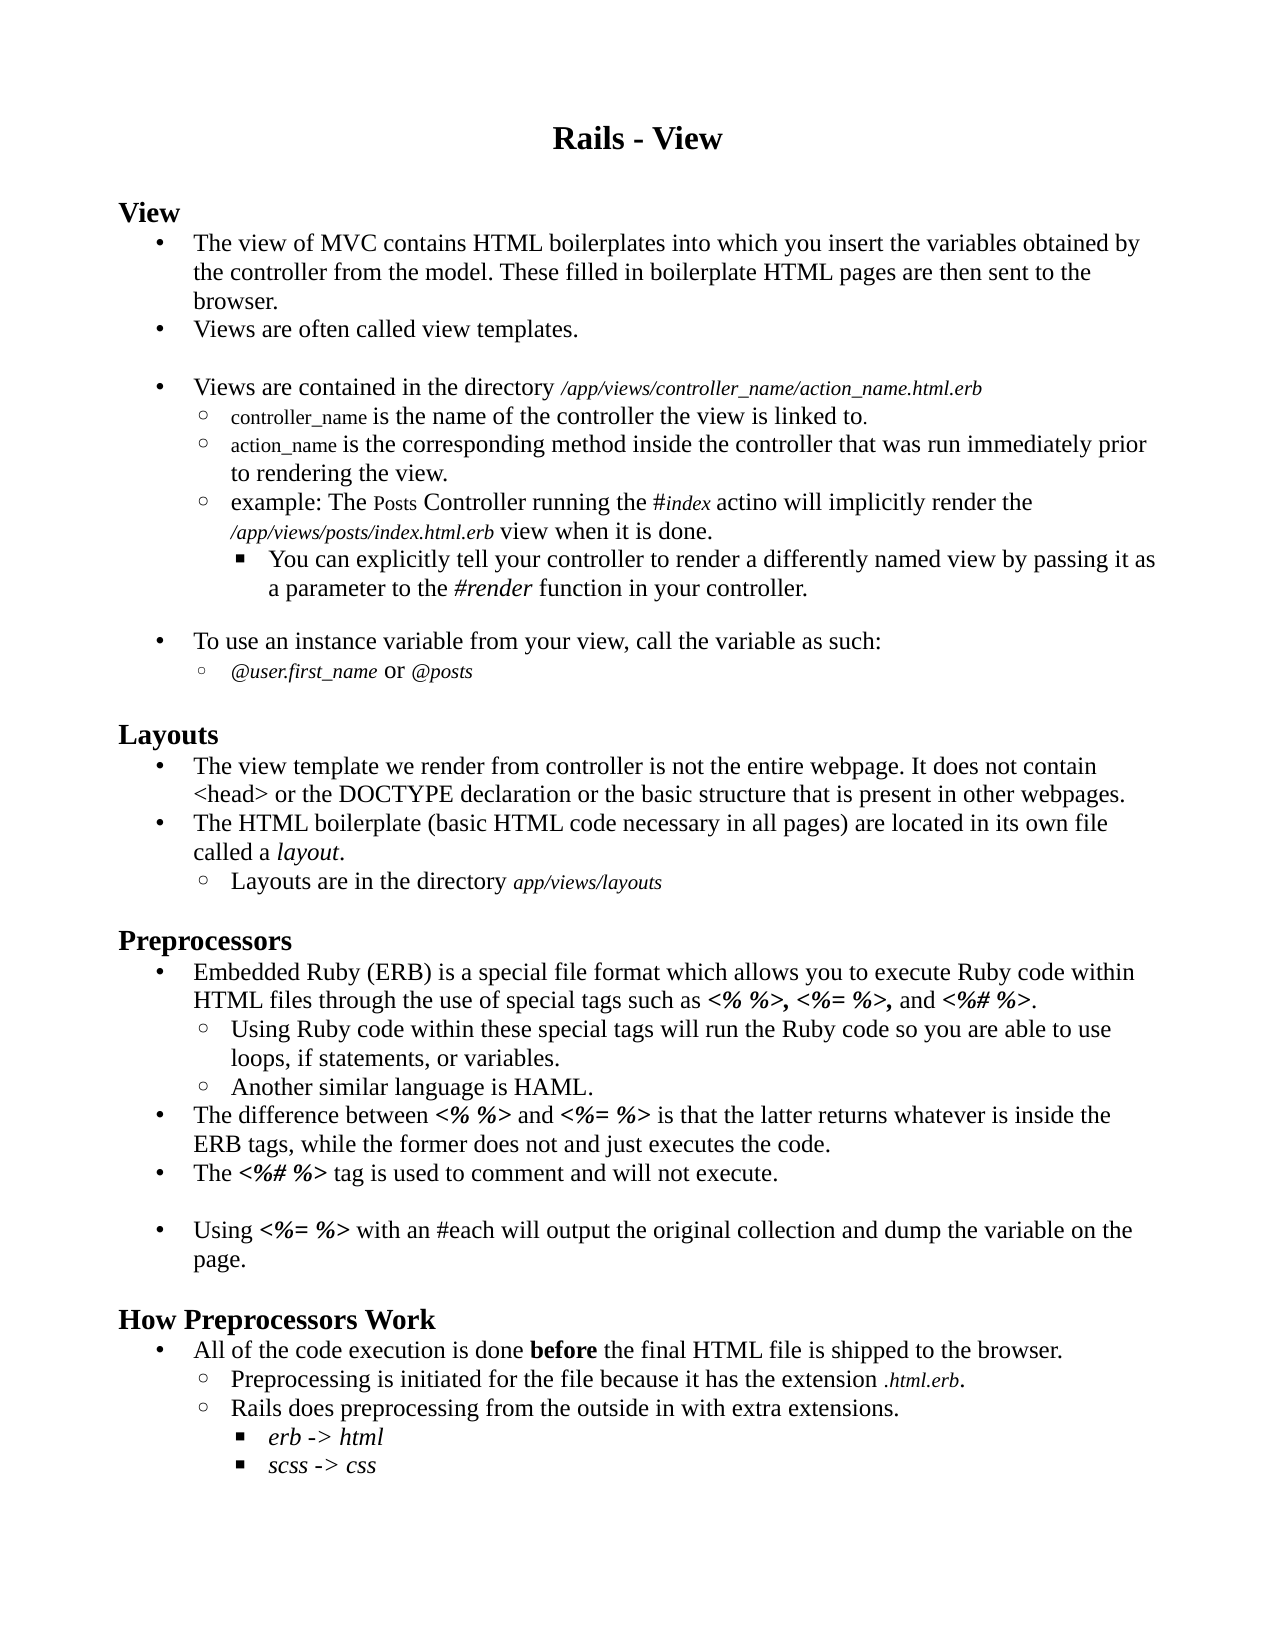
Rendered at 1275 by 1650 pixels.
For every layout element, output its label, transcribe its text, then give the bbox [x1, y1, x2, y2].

list Using <%= %> with an #each will output the original collection and dump the variable on the page. [156, 1216, 1157, 1273]
list All of the code execution is done before the final HTML file is shipped to the browser. [156, 1335, 1157, 1364]
list @user.first_name or @posts [193, 655, 1157, 684]
text Preprocessors [118, 923, 1157, 957]
list Another similar language is HAML. [193, 1072, 1157, 1101]
list example: The Posts Controller running the #index actino will implicitly render the /app/views/posts/index.html.erb view when it is done. [193, 487, 1157, 544]
list Using Ruby code within these special tags will run the Ruby code so you are able to use loops, if statements, or variables. [193, 1014, 1157, 1072]
text Rails - View [118, 118, 1157, 156]
list The difference between <% %> and <%= %> is that the latter returns whatever is inside the ERB tags, while the former does not and just executes the code. [156, 1101, 1157, 1158]
list scss -> css [231, 1450, 1157, 1479]
list To use an instance variable from your view, call the variable as such: [156, 626, 1157, 655]
list The <%# %> tag is used to comment and will not execute. [156, 1158, 1157, 1187]
list The HTML boilerplate (basic HTML code necessary in all pages) are located in its own file called a layout. [156, 808, 1157, 866]
list You can explicitly tell your controller to render a differently named view by passing it as a parameter to the #render function in your controller. [231, 544, 1157, 602]
list Views are often called view templates. [156, 314, 1157, 343]
list Views are contained in the directory /app/views/controller_name/action_name.html.erb [156, 372, 1157, 401]
list Embedded Ruby (ERB) is a special file format which allows you to execute Ruby code within HTML files through the use of special tags such as <% %>, <%= %>, and <%# %>. [156, 957, 1157, 1014]
list The view template we render from controller is not the entire webpage. It does not contain <head> or the DOCTYPE declaration or the basic structure that is present in other webpages. [156, 751, 1157, 808]
text Layouts [118, 717, 1157, 751]
text How Preprocessors Work [118, 1302, 1157, 1335]
text View [118, 195, 1157, 228]
list Layouts are in the directory app/views/layouts [193, 866, 1157, 894]
list action_name is the corresponding method inside the controller that was run immediately prior to rendering the view. [193, 429, 1157, 487]
list The view of MVC contains HTML boilerplates into which you insert the variables obtained by the controller from the model. These filled in boilerplate HTML pages are then sent to the browser. [156, 228, 1157, 314]
list erb -> html [231, 1422, 1157, 1450]
list Preprocessing is initiated for the file because it has the extension .html.erb. [193, 1364, 1157, 1393]
list controller_name is the name of the controller the view is linked to. [193, 401, 1157, 429]
list Rails does preprocessing from the outside in with extra extensions. [193, 1393, 1157, 1422]
